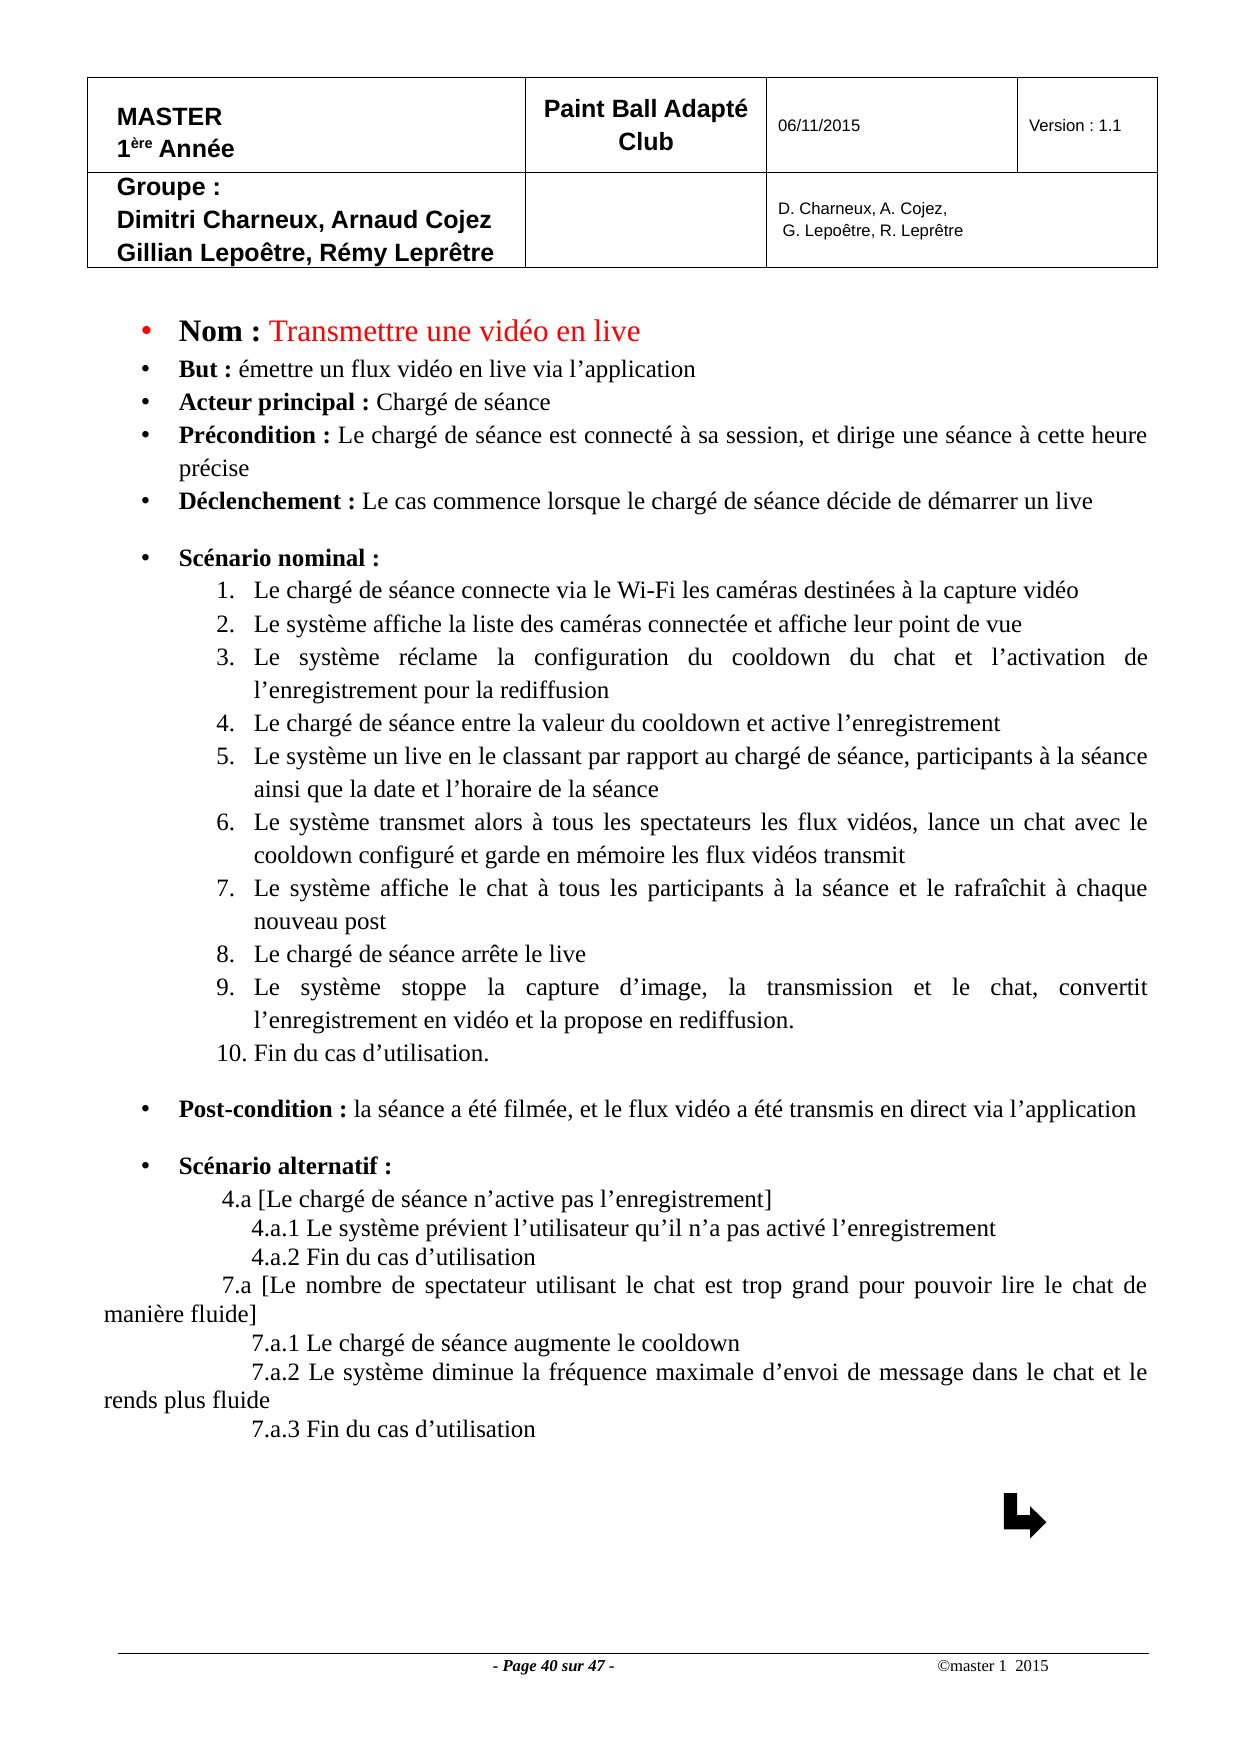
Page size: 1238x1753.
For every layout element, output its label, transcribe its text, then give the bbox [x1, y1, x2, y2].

list Le chargé de séance arrête le live [216, 939, 1149, 968]
text 4.a.1 Le système prévient l’utilisateur qu’il n’a pas activé l’enregistrement [103, 1213, 1149, 1242]
list Le système stoppe la capture d’image, la transmission et le chat, convertit l’enregistrement en vidéo et la propose en rediffusion. [216, 972, 1149, 1034]
list Nom : Transmettre une vidéo en live [141, 313, 1149, 348]
text 7.a.1 Le chargé de séance augmente le cooldown [103, 1328, 1149, 1357]
text 7.a.2 Le système diminue la fréquence maximale d’envoi de message dans le chat et le rends plus fluide [103, 1357, 1149, 1414]
text 7.a.3 Fin du cas d’utilisation [103, 1414, 1149, 1443]
list Post-condition : la séance a été filmée, et le flux vidéo a été transmis en direct via l’application [141, 1094, 1149, 1123]
list Le système affiche le chat à tous les participants à la séance et le rafraîchit à chaque nouveau post [216, 873, 1149, 934]
text 4.a [Le chargé de séance n’active pas l’enregistrement] [103, 1184, 1149, 1213]
list Le système transmet alors à tous les spectateurs les flux vidéos, lance un chat avec le cooldown configuré et garde en mémoire les flux vidéos transmit [216, 807, 1149, 868]
list Scénario nominal : [141, 543, 1149, 571]
list But : émettre un flux vidéo en live via l’application [141, 354, 1149, 383]
text 4.a.2 Fin du cas d’utilisation [103, 1242, 1149, 1271]
list Acteur principal : Chargé de séance [141, 387, 1149, 416]
list Le chargé de séance connecte via le Wi-Fi les caméras destinées à la capture vidéo [216, 576, 1149, 604]
list Le système un live en le classant par rapport au chargé de séance, participants à la séance ainsi que la date et l’horaire de la séance [216, 741, 1149, 802]
list Fin du cas d’utilisation. [216, 1038, 1149, 1067]
list Déclenchement : Le cas commence lorsque le chargé de séance décide de démarrer un live [141, 486, 1149, 515]
list Le système affiche la liste des caméras connectée et affiche leur point de vue [216, 609, 1149, 637]
list Scénario alternatif : [141, 1151, 1149, 1180]
text 7.a [Le nombre de spectateur utilisant le chat est trop grand pour pouvoir lire le chat de manière fluide] [103, 1271, 1149, 1328]
list Le chargé de séance entre la valeur du cooldown et active l’enregistrement [216, 708, 1149, 736]
list Le système réclame la configuration du cooldown du chat et l’activation de l’enregistrement pour la rediffusion [216, 642, 1149, 703]
list Précondition : Le chargé de séance est connecté à sa session, et dirige une séance à cette heure précise [141, 420, 1149, 482]
